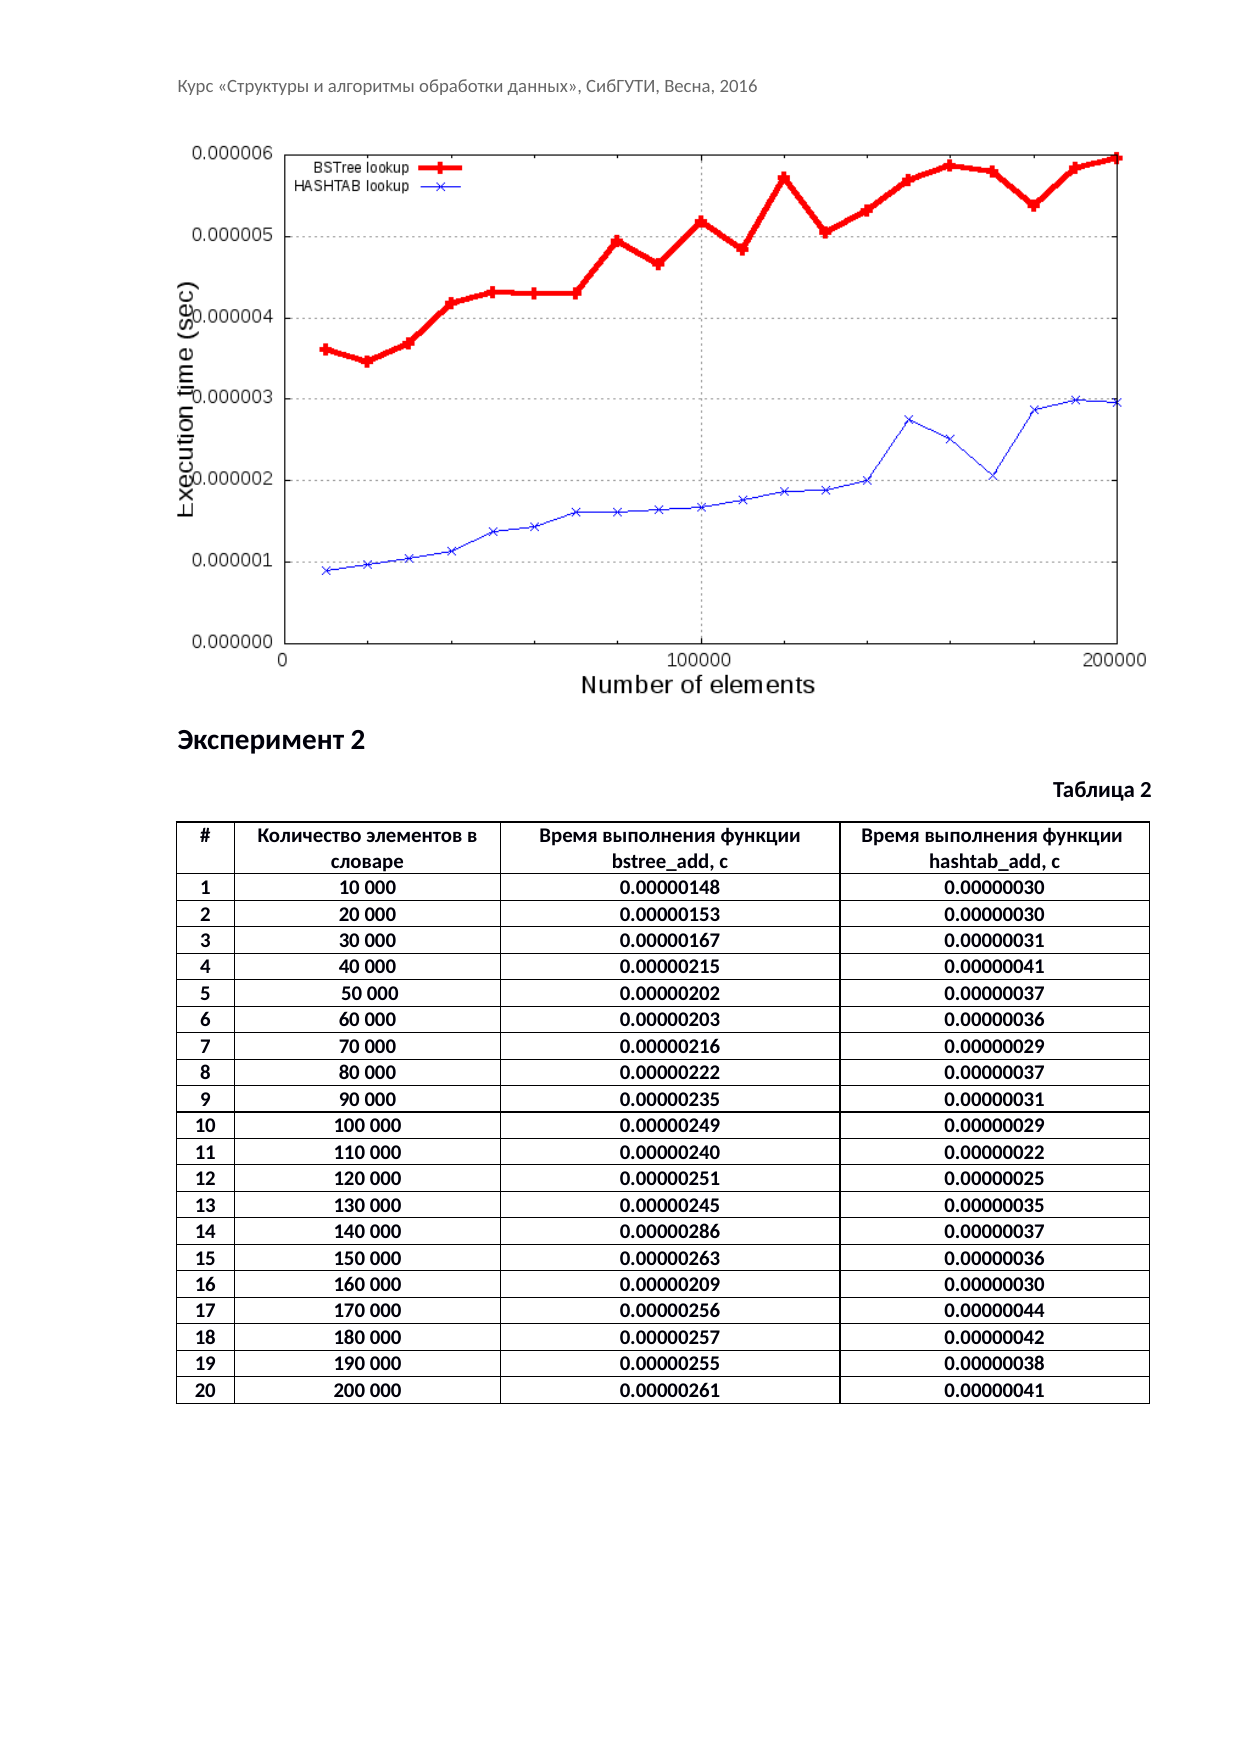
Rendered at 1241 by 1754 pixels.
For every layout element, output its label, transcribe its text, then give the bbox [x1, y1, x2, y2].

table_cell 0.00000030 [841, 874, 1149, 900]
table_cell 0.00000255 [501, 1351, 839, 1376]
table_cell 1 [177, 874, 234, 900]
table_cell 150 000 [235, 1245, 500, 1270]
table_cell 100 000 [235, 1113, 500, 1138]
table_cell 0.00000263 [501, 1245, 839, 1270]
table_cell 9 [177, 1086, 234, 1111]
table_cell 0.00000209 [501, 1271, 839, 1297]
table_cell 20 000 [235, 901, 500, 926]
table_cell 0.00000036 [841, 1245, 1149, 1270]
table_cell 0.00000216 [501, 1033, 839, 1058]
table_cell 140 000 [235, 1218, 500, 1244]
table_header Время выполнения функции hashtab_add, с [841, 823, 1149, 873]
table_cell 0.00000257 [501, 1324, 839, 1349]
table_cell 0.00000031 [841, 1086, 1149, 1111]
table_cell 0.00000167 [501, 927, 839, 953]
table_cell 0.00000036 [841, 1007, 1149, 1032]
table_cell 13 [177, 1192, 234, 1217]
table_cell 160 000 [235, 1271, 500, 1297]
table_cell 40 000 [235, 954, 500, 979]
table_cell 0.00000029 [841, 1113, 1149, 1138]
table_cell 0.00000037 [841, 1060, 1149, 1085]
table_cell 11 [177, 1139, 234, 1164]
table_cell 0.00000044 [841, 1298, 1149, 1323]
table_cell 130 000 [235, 1192, 500, 1217]
table_cell 0.00000256 [501, 1298, 839, 1323]
table_cell 0.00000235 [501, 1086, 839, 1111]
table_cell 200 000 [235, 1377, 500, 1402]
table_cell 60 000 [235, 1007, 500, 1032]
table_cell 10 [177, 1113, 234, 1138]
table_cell 0.00000249 [501, 1113, 839, 1138]
table_cell 80 000 [235, 1060, 500, 1085]
table_cell 0.00000261 [501, 1377, 839, 1402]
table_cell 0.00000148 [501, 874, 839, 900]
table_cell 19 [177, 1351, 234, 1376]
table_header # [177, 823, 234, 873]
table_cell 0.00000038 [841, 1351, 1149, 1376]
table_cell 14 [177, 1218, 234, 1244]
table_cell 0.00000245 [501, 1192, 839, 1217]
text Таблица 2 [177, 775, 1152, 803]
table_cell 70 000 [235, 1033, 500, 1058]
table_cell 0.00000286 [501, 1218, 839, 1244]
table_cell 90 000 [235, 1086, 500, 1111]
table_cell 0.00000029 [841, 1033, 1149, 1058]
table_cell 0.00000203 [501, 1007, 839, 1032]
table_cell 0.00000030 [841, 901, 1149, 926]
table_cell 0.00000025 [841, 1165, 1149, 1191]
table_cell 0.00000037 [841, 1218, 1149, 1244]
table_cell 2 [177, 901, 234, 926]
table_cell 190 000 [235, 1351, 500, 1376]
table_cell 0.00000022 [841, 1139, 1149, 1164]
table_cell 0.00000042 [841, 1324, 1149, 1349]
table_cell 17 [177, 1298, 234, 1323]
table_cell 0.00000240 [501, 1139, 839, 1164]
table_cell 7 [177, 1033, 234, 1058]
table_cell 110 000 [235, 1139, 500, 1164]
table_cell 15 [177, 1245, 234, 1270]
table_cell 50 000 [235, 980, 500, 1006]
table_cell 0.00000030 [841, 1271, 1149, 1297]
table_cell 3 [177, 927, 234, 953]
table_cell 8 [177, 1060, 234, 1085]
table_cell 6 [177, 1007, 234, 1032]
table_cell 0.00000153 [501, 901, 839, 926]
table_cell 0.00000222 [501, 1060, 839, 1085]
table_cell 0.00000031 [841, 927, 1149, 953]
table_cell 30 000 [235, 927, 500, 953]
table_cell 18 [177, 1324, 234, 1349]
table_header Время выполнения функции bstree_add, с [501, 823, 839, 873]
text Эксперимент 2 [177, 703, 1152, 757]
table_header Количество элементов в словаре [235, 823, 500, 873]
picture [177, 118, 1152, 703]
table_cell 120 000 [235, 1165, 500, 1191]
table_cell 4 [177, 954, 234, 979]
table_cell 180 000 [235, 1324, 500, 1349]
table_cell 0.00000041 [841, 954, 1149, 979]
table_cell 0.00000202 [501, 980, 839, 1006]
table_cell 20 [177, 1377, 234, 1402]
table_cell 0.00000037 [841, 980, 1149, 1006]
table_cell 5 [177, 980, 234, 1006]
table_cell 16 [177, 1271, 234, 1297]
table_cell 0.00000041 [841, 1377, 1149, 1402]
table_cell 10 000 [235, 874, 500, 900]
table_cell 0.00000251 [501, 1165, 839, 1191]
table_cell 170 000 [235, 1298, 500, 1323]
table_cell 12 [177, 1165, 234, 1191]
table_cell 0.00000215 [501, 954, 839, 979]
table_cell 0.00000035 [841, 1192, 1149, 1217]
